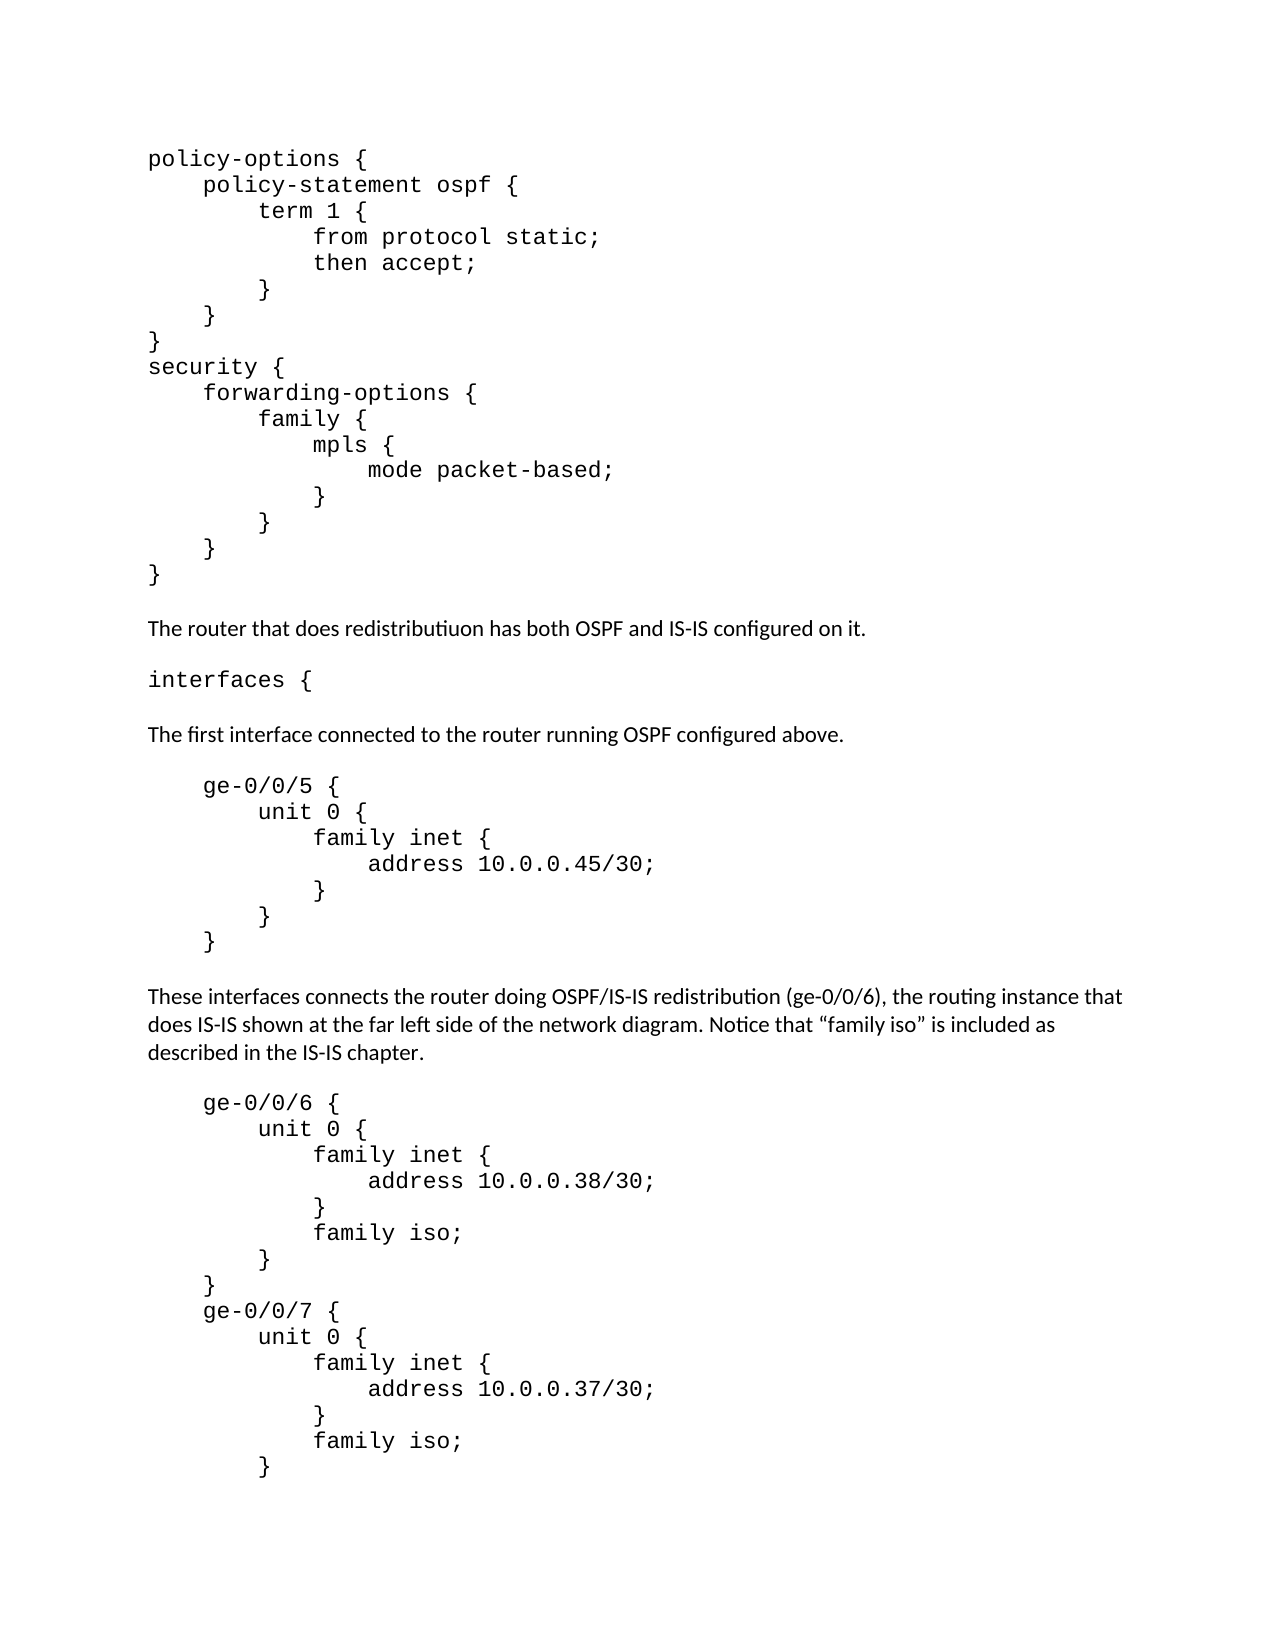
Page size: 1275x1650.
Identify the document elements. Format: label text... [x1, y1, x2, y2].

text } [148, 930, 1127, 956]
text ge-0/0/5 { [148, 774, 1127, 800]
text } [148, 563, 1127, 588]
text mpls { [148, 433, 1127, 459]
text } [148, 1403, 1127, 1429]
text } [148, 277, 1127, 303]
text policy-statement ospf { [148, 173, 1127, 199]
text family { [148, 407, 1127, 433]
text unit 0 { [148, 1325, 1127, 1351]
text unit 0 { [148, 800, 1127, 826]
text } [148, 511, 1127, 537]
text ge-0/0/6 { [148, 1092, 1127, 1118]
text address 10.0.0.38/30; [148, 1169, 1127, 1196]
text } [148, 1273, 1127, 1299]
text } [148, 904, 1127, 930]
text These interfaces connects the router doing OSPF/IS-IS redistribution (ge-0/0/6), the routing instance that does IS-IS shown at the far left side of the network diagram. Notice that “family iso” is included as described in the IS-IS chapter. [148, 982, 1127, 1066]
text family inet { [148, 1144, 1127, 1169]
text } [148, 303, 1127, 329]
text The first interface connected to the router running OSPF configured above. [148, 720, 1127, 748]
text family inet { [148, 826, 1127, 852]
text interfaces { [148, 668, 1127, 694]
text from protocol static; [148, 225, 1127, 251]
text family iso; [148, 1221, 1127, 1247]
text } [148, 878, 1127, 904]
text policy-options { [148, 148, 1127, 173]
text address 10.0.0.45/30; [148, 852, 1127, 878]
text term 1 { [148, 199, 1127, 225]
text The router that does redistributiuon has both OSPF and IS-IS configured on it. [148, 614, 1127, 642]
text } [148, 485, 1127, 511]
text then accept; [148, 251, 1127, 277]
text } [148, 329, 1127, 355]
text family iso; [148, 1429, 1127, 1455]
text mode packet-based; [148, 459, 1127, 485]
text address 10.0.0.37/30; [148, 1377, 1127, 1403]
text unit 0 { [148, 1118, 1127, 1144]
text } [148, 1196, 1127, 1221]
text security { [148, 355, 1127, 381]
text } [148, 1247, 1127, 1273]
text forwarding-options { [148, 381, 1127, 407]
text } [148, 1455, 1127, 1481]
text ge-0/0/7 { [148, 1299, 1127, 1325]
text family inet { [148, 1351, 1127, 1377]
text } [148, 537, 1127, 563]
